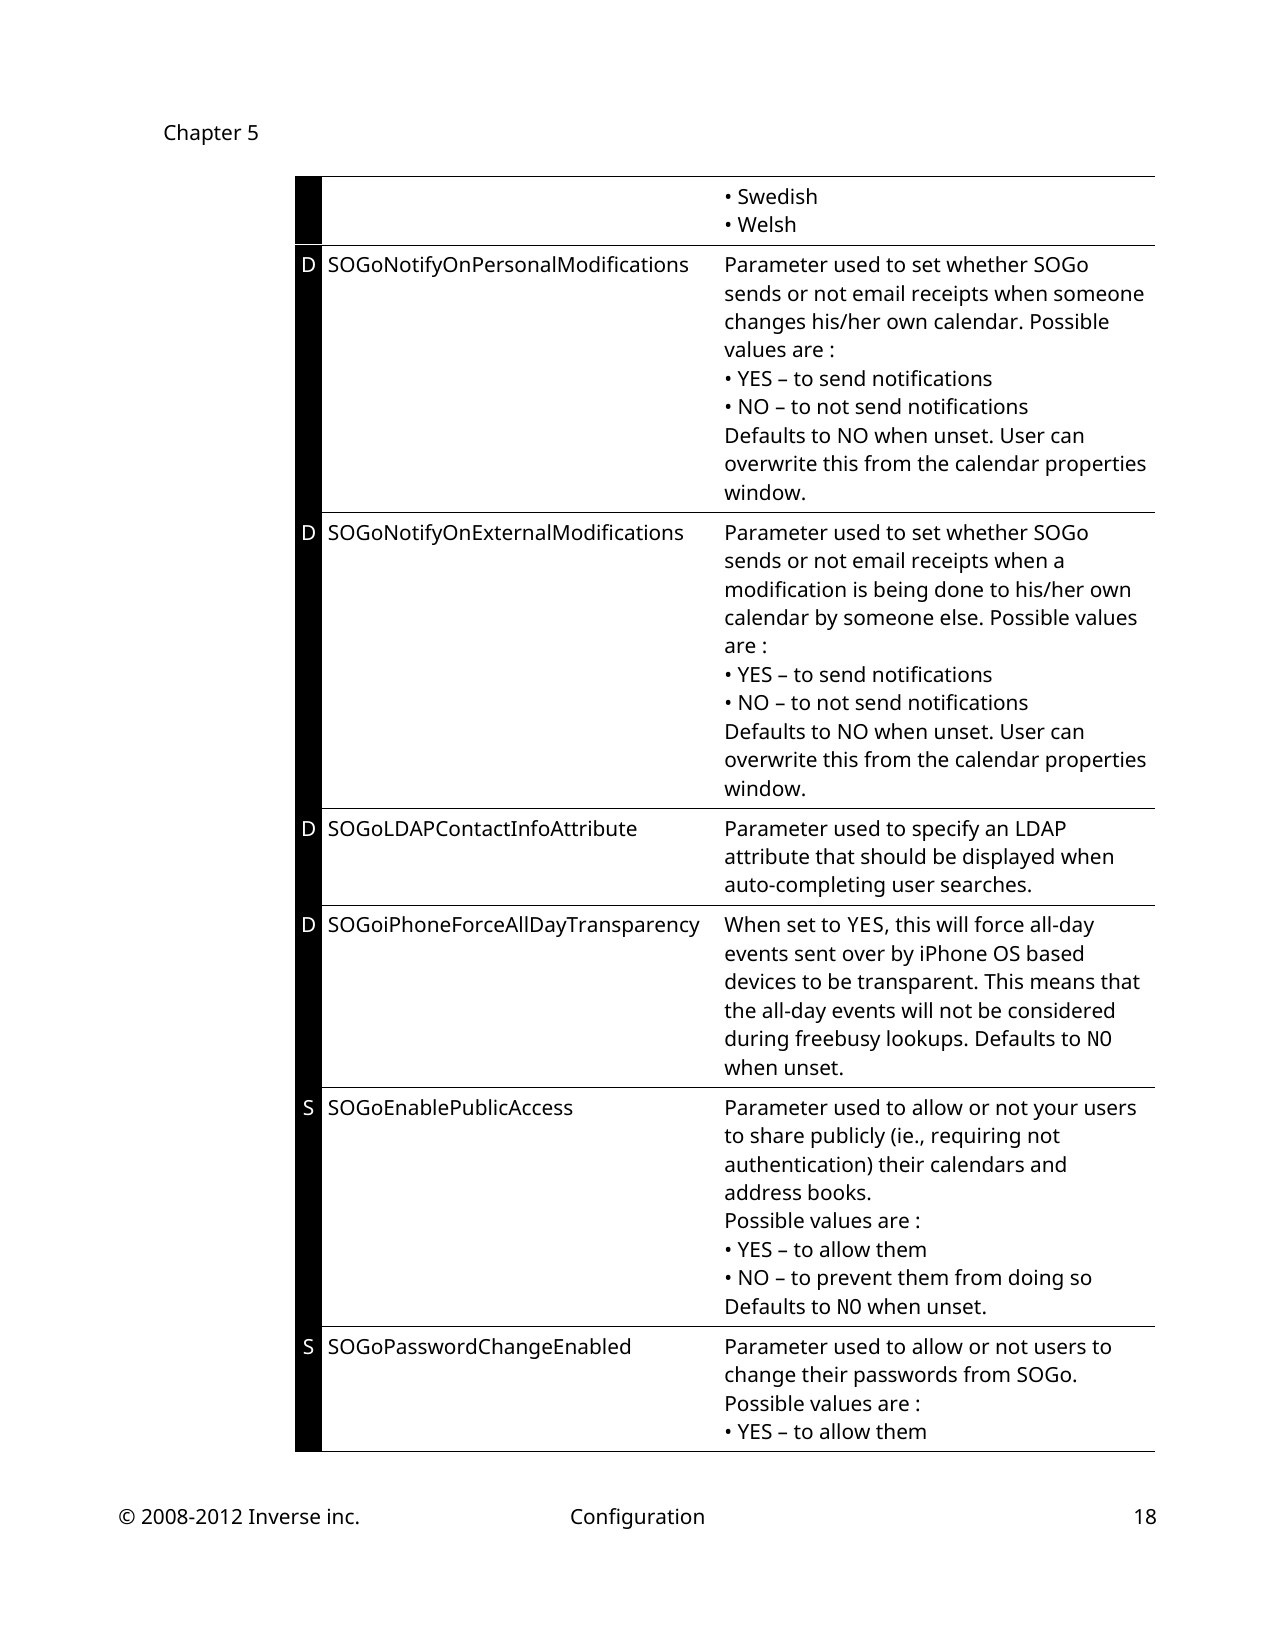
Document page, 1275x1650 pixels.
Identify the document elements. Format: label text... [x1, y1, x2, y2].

table_cell Parameter used to set whether SOGo sends or not email receipts when someone changes his/her own calendar. Possible values are : • YES – to send notifications • NO – to not send notifications Defaults to NO when unset. User can overwrite this from the calendar properties window. [719, 246, 1155, 512]
table_cell D [295, 809, 322, 905]
table_cell • Swedish • Welsh [719, 177, 1155, 244]
table_cell SOGoPasswordChangeEnabled [322, 1327, 718, 1451]
table_cell [295, 177, 322, 244]
table_cell SOGoNotifyOnExternalModifications [322, 513, 718, 808]
table_cell Parameter used to allow or not users to change their passwords from SOGo. Possible values are : • YES – to allow them [719, 1327, 1155, 1451]
table_cell SOGoEnablePublicAccess [322, 1088, 718, 1326]
table_cell [322, 177, 718, 244]
table_cell S [295, 1088, 322, 1326]
table_cell S [295, 1327, 322, 1451]
table_cell D [295, 906, 322, 1087]
table_cell D [295, 513, 322, 808]
table_cell SOGoLDAPContactInfoAttribute [322, 809, 718, 905]
table_cell When set to YES, this will force all-day events sent over by iPhone OS based devices to be transparent. This means that the all-day events will not be considered during freebusy lookups. Defaults to NO when unset. [719, 906, 1155, 1087]
table_cell Parameter used to allow or not your users to share publicly (ie., requiring not authentication) their calendars and address books. Possible values are : • YES – to allow them • NO – to prevent them from doing so Defaults to NO when unset. [719, 1088, 1155, 1326]
table_cell SOGoNotifyOnPersonalModifications [322, 246, 718, 512]
table_cell Parameter used to set whether SOGo sends or not email receipts when a modification is being done to his/her own calendar by someone else. Possible values are : • YES – to send notifications • NO – to not send notifications Defaults to NO when unset. User can overwrite this from the calendar properties window. [719, 513, 1155, 808]
table_cell D [295, 246, 322, 512]
table_cell Parameter used to specify an LDAP attribute that should be displayed when auto-completing user searches. [719, 809, 1155, 905]
table_cell SOGoiPhoneForceAllDayTransparency [322, 906, 718, 1087]
